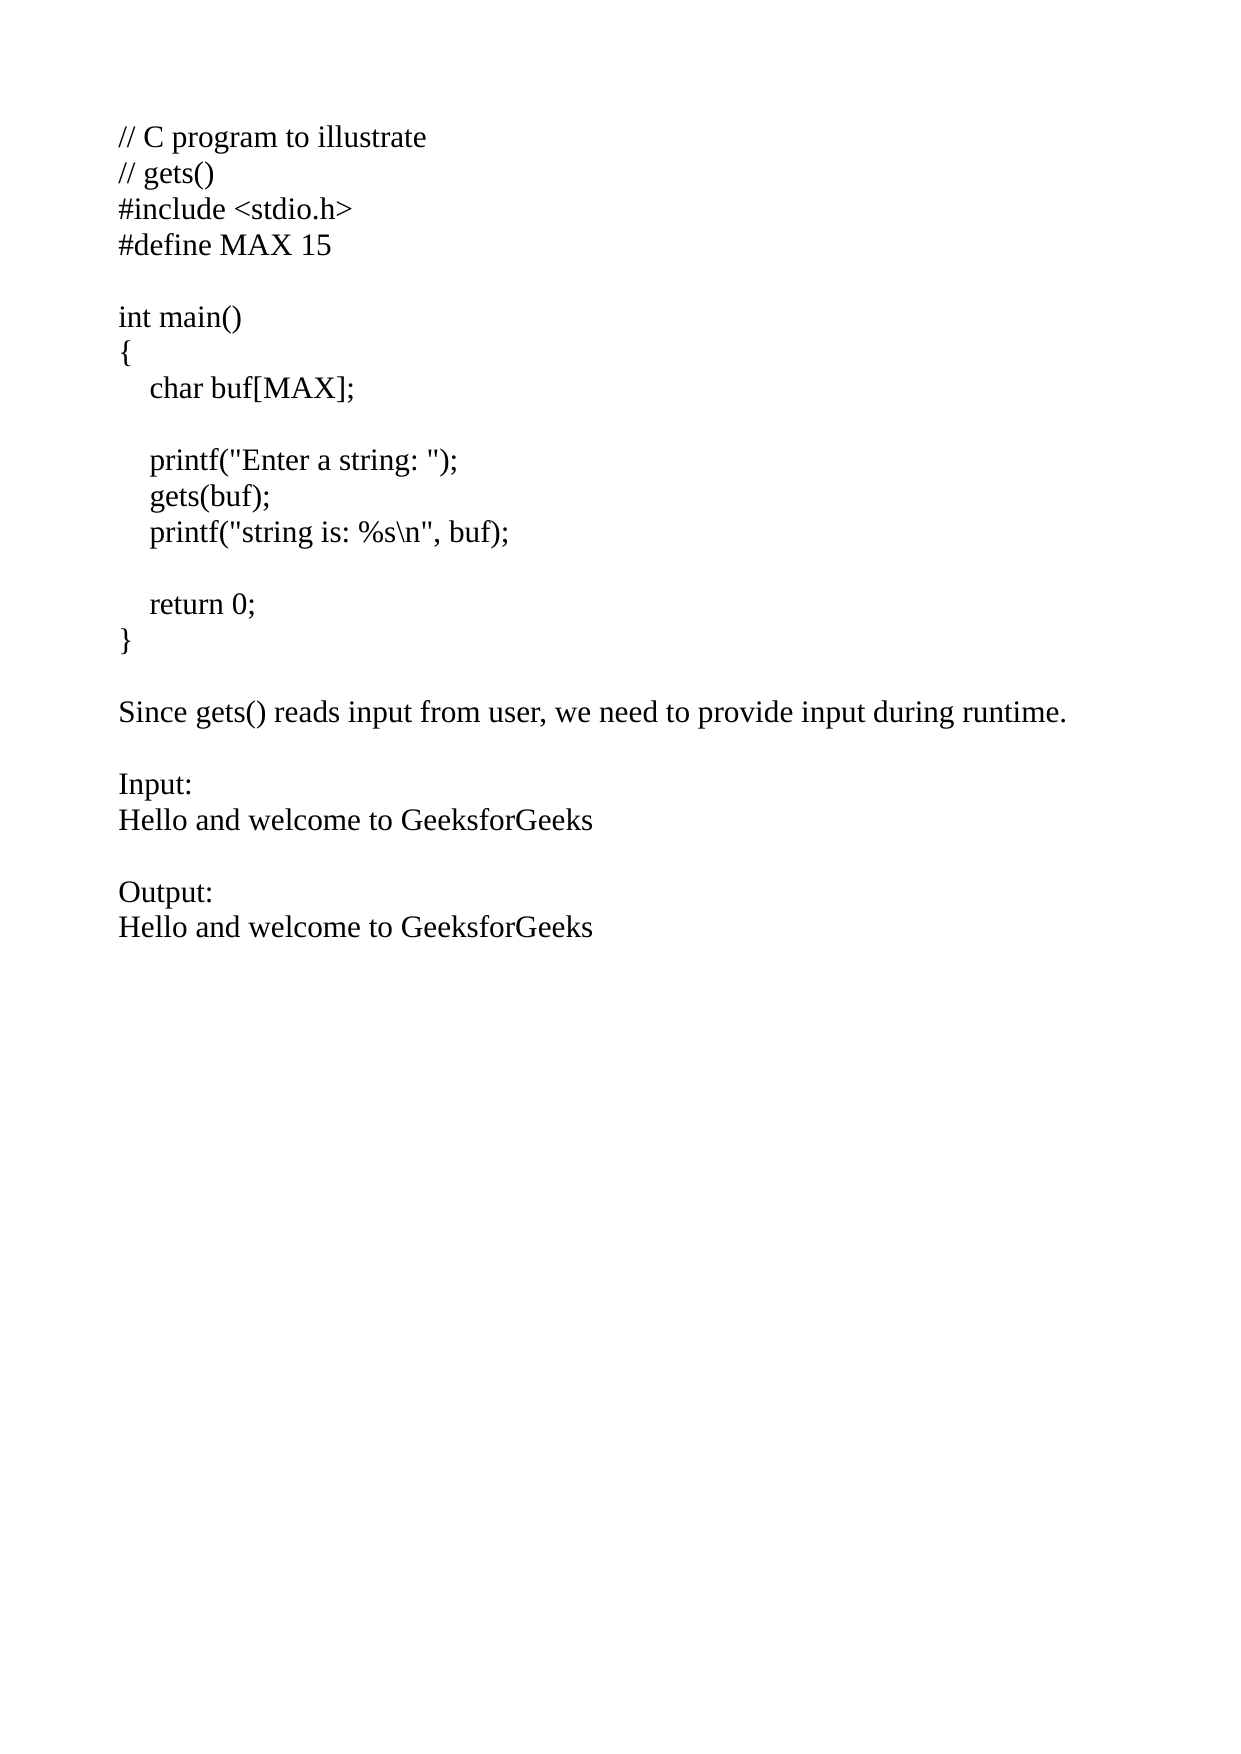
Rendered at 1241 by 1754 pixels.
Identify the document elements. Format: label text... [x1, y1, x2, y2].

text #define MAX 15 [118, 226, 1122, 262]
text Since gets() reads input from user, we need to provide input during runtime. [118, 693, 1122, 729]
text Input: [118, 765, 1122, 801]
text Hello and welcome to GeeksforGeeks [118, 801, 1122, 837]
text printf("string is: %s\n", buf); [118, 513, 1122, 549]
text // gets() [118, 154, 1122, 190]
text // C program to illustrate [118, 118, 1122, 154]
text Output: [118, 873, 1122, 909]
text gets(buf); [118, 477, 1122, 513]
text return 0; [118, 585, 1122, 621]
text int main() [118, 298, 1122, 334]
text #include <stdio.h> [118, 190, 1122, 226]
text char buf[MAX]; [118, 370, 1122, 406]
text Hello and welcome to GeeksforGeeks [118, 909, 1122, 945]
text printf("Enter a string: "); [118, 442, 1122, 477]
text } [118, 621, 1122, 657]
text { [118, 334, 1122, 370]
